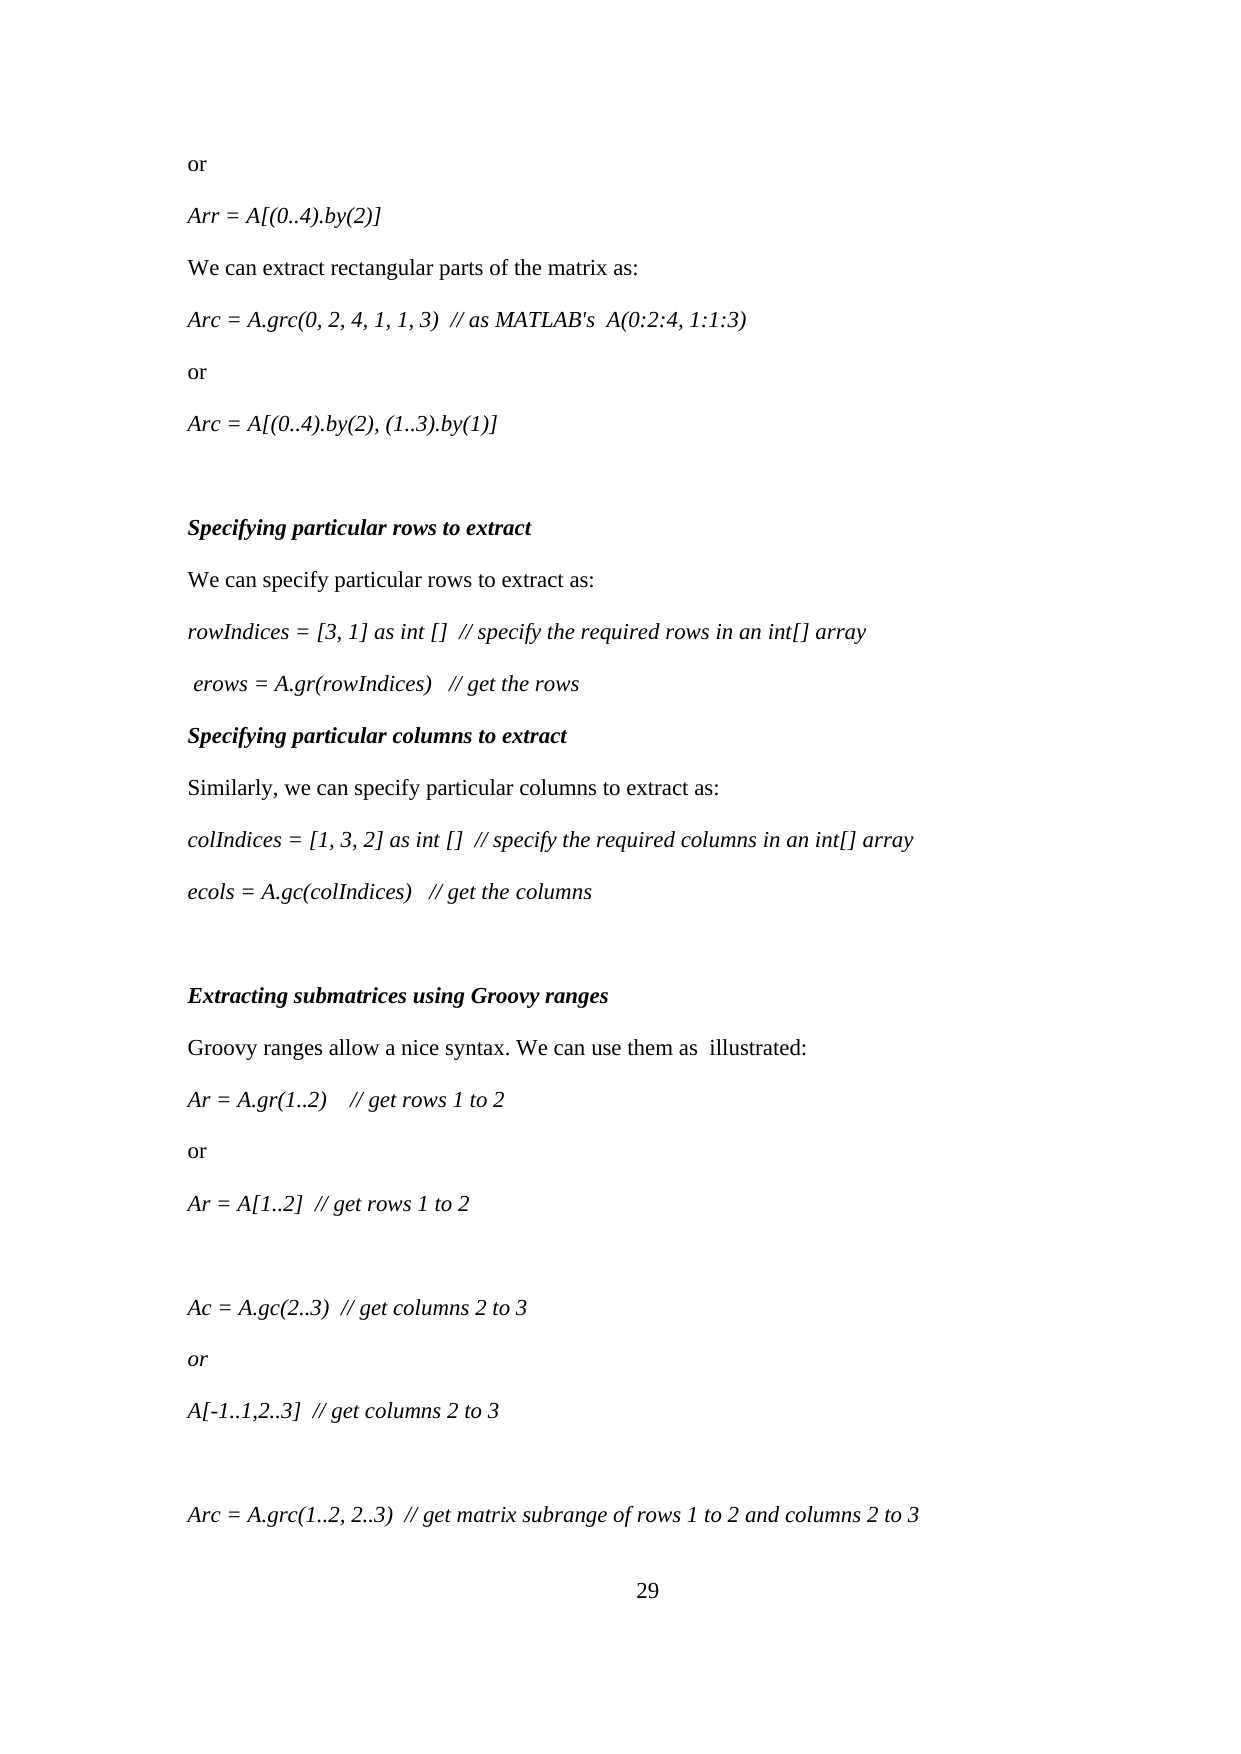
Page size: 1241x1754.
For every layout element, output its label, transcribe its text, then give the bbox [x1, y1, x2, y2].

text Specifying particular rows to extract [187, 514, 1108, 540]
text Ar = A[1..2] // get rows 1 to 2 [187, 1189, 1108, 1216]
text ecols = A.gc(colIndices) // get the columns [187, 878, 1108, 904]
text Arc = A.grc(0, 2, 4, 1, 1, 3) // as MATLAB's A(0:2:4, 1:1:3) [187, 306, 1108, 332]
text or [187, 150, 1108, 176]
text erows = A.gr(rowIndices) // get the rows [187, 670, 1108, 696]
text or [187, 1346, 1108, 1372]
text Similarly, we can specify particular columns to extract as: [187, 774, 1108, 800]
text Specifying particular columns to extract [187, 722, 1108, 748]
text Arc = A.grc(1..2, 2..3) // get matrix subrange of rows 1 to 2 and columns 2 to 3 [187, 1501, 1108, 1528]
text Ac = A.gc(2..3) // get columns 2 to 3 [187, 1293, 1108, 1320]
text A[-1..1,2..3] // get columns 2 to 3 [187, 1397, 1108, 1424]
text Extracting submatrices using Groovy ranges [187, 982, 1108, 1008]
text We can specify particular rows to extract as: [187, 566, 1108, 592]
text Arc = A[(0..4).by(2), (1..3).by(1)] [187, 410, 1108, 436]
text Ar = A.gr(1..2) // get rows 1 to 2 [187, 1086, 1108, 1112]
text rowIndices = [3, 1] as int [] // specify the required rows in an int[] array [187, 618, 1108, 644]
text or [187, 1138, 1108, 1164]
text Groovy ranges allow a nice syntax. We can use them as illustrated: [187, 1034, 1108, 1060]
text colIndices = [1, 3, 2] as int [] // specify the required columns in an int[] array [187, 826, 1108, 852]
text Arr = A[(0..4).by(2)] [187, 202, 1108, 228]
text or [187, 358, 1108, 384]
text We can extract rectangular parts of the matrix as: [187, 254, 1108, 280]
